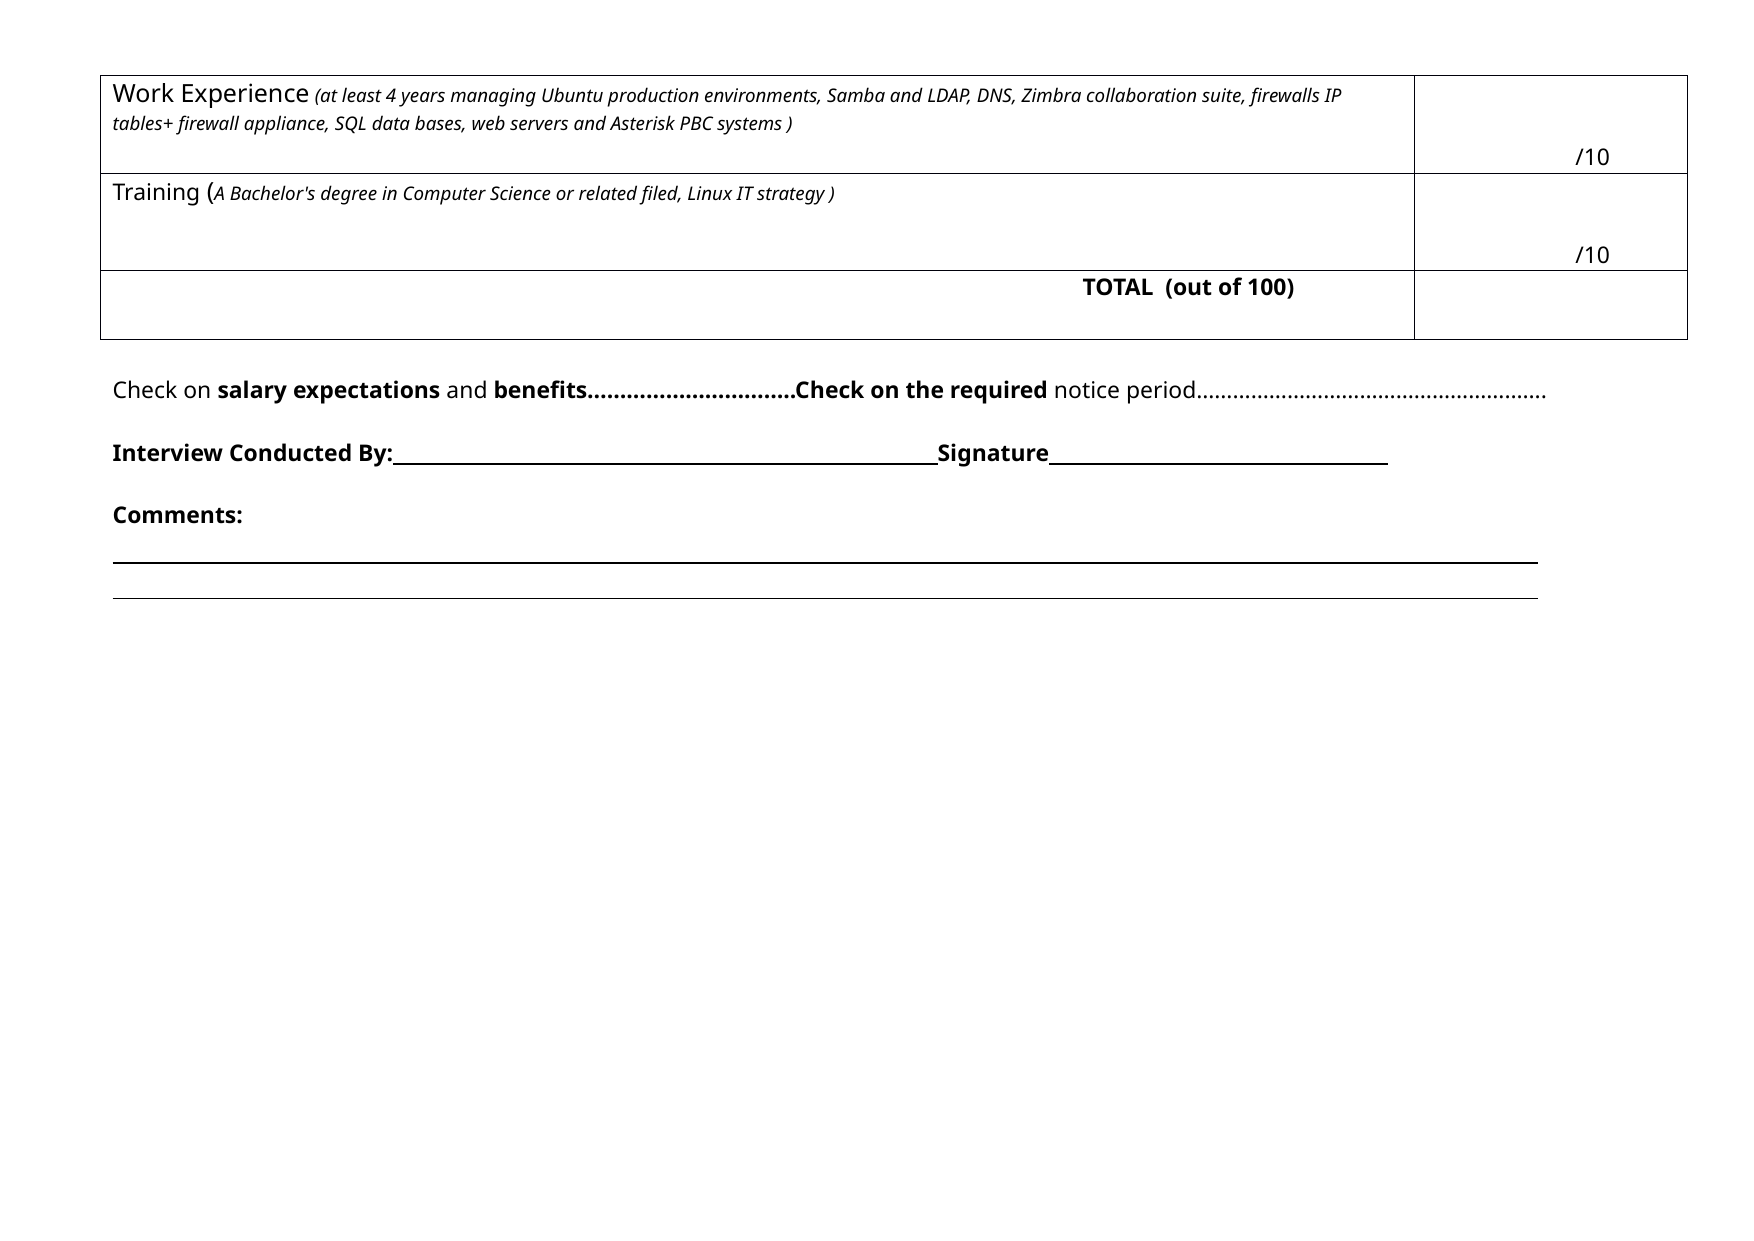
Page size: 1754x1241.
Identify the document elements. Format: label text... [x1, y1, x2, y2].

text Interview Conducted By: Signature [112, 437, 1659, 468]
table_cell /10 [1415, 76, 1687, 173]
subtitle Check on salary expectations and benefits…………………………..Check on the required notice period…………………………………………………. [112, 374, 1659, 406]
table_cell TOTAL (out of 100) [101, 271, 1414, 339]
table_cell [1415, 271, 1687, 339]
text Comments: [112, 499, 1659, 567]
table_cell Training (A Bachelor's degree in Computer Science or related filed, Linux IT strategy ) [101, 174, 1414, 270]
table_cell /10 [1415, 174, 1687, 270]
table_cell Work Experience (at least 4 years managing Ubuntu production environments, Samba and LDAP, DNS, Zimbra collaboration suite, firewalls IP tables+ firewall appliance, SQL data bases, web servers and Asterisk PBC systems ) [101, 76, 1414, 173]
